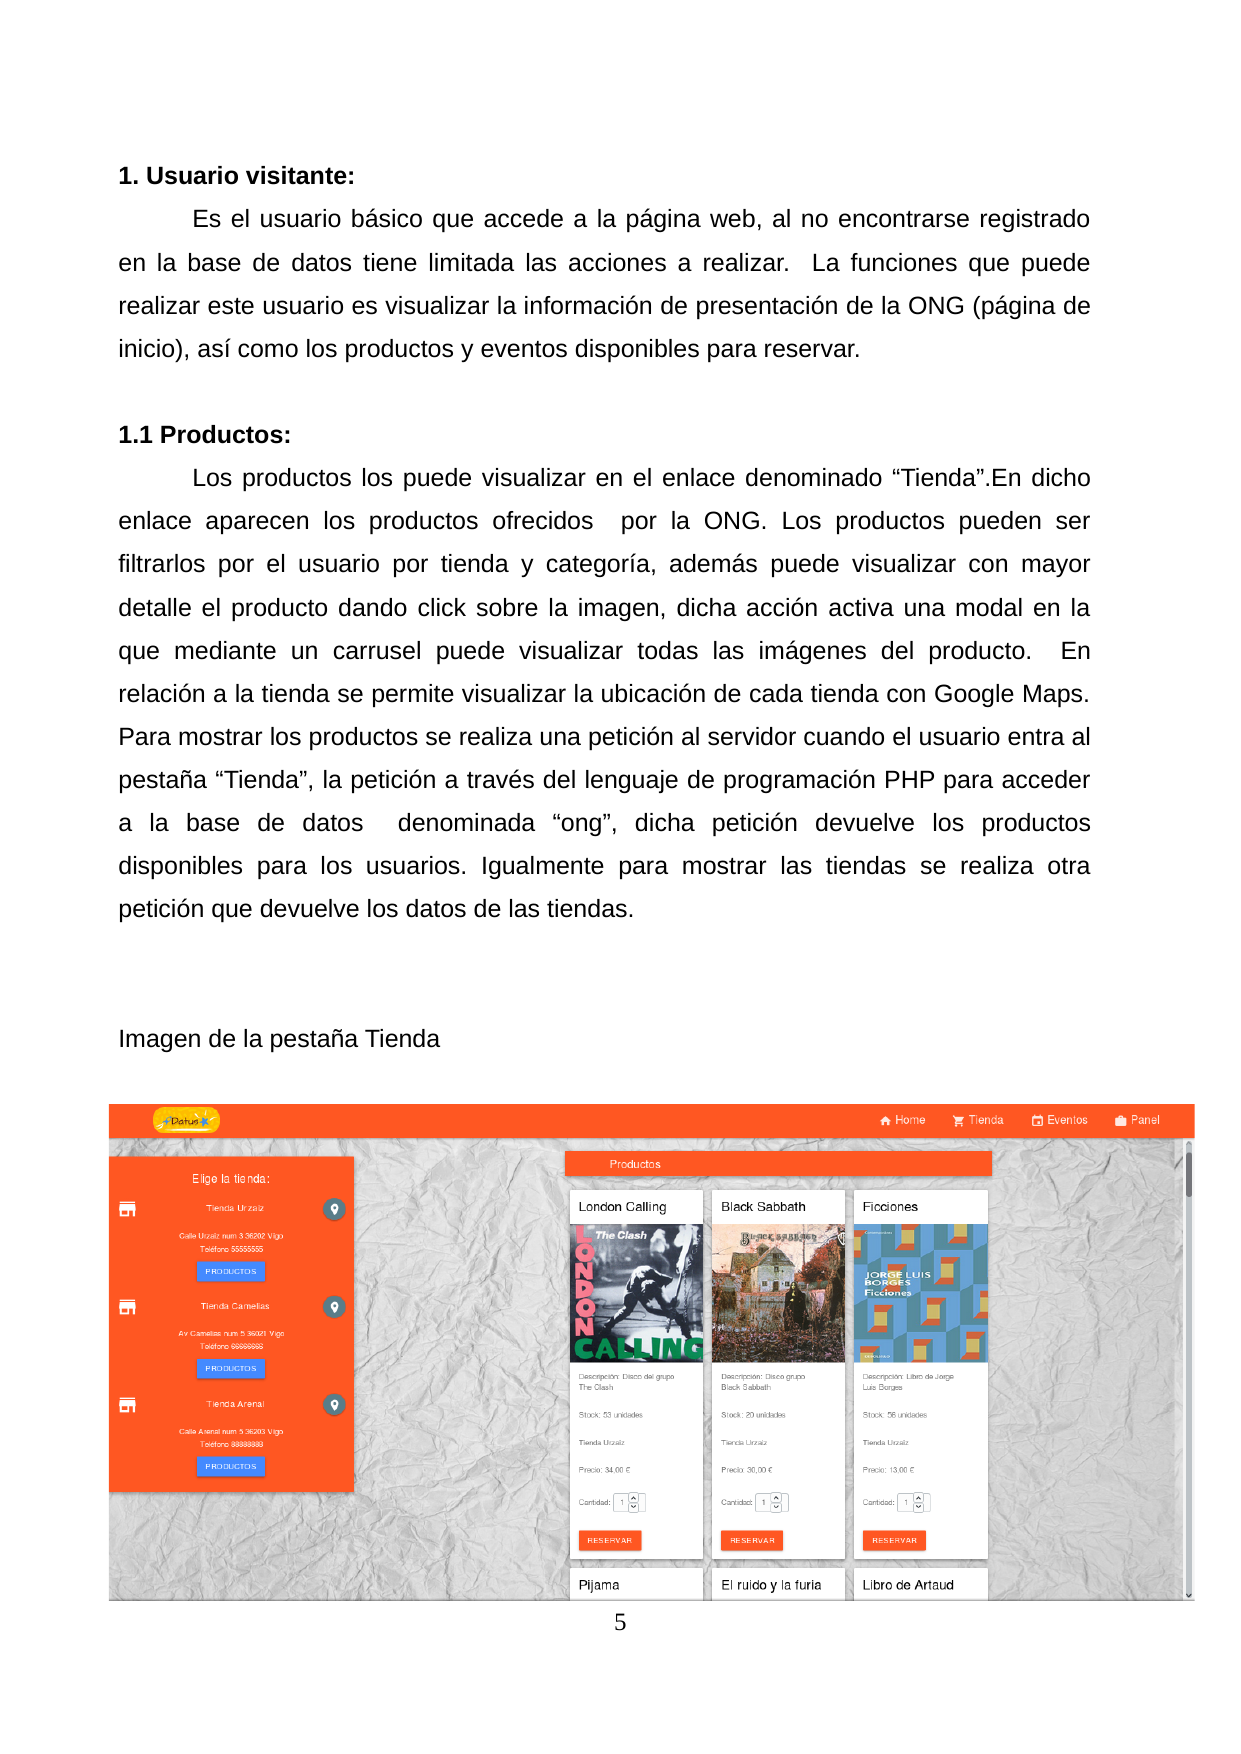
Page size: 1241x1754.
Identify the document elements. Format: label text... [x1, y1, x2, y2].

text 1. Usuario visitante: [118, 161, 1093, 190]
text Es el usuario básico que accede a la página web, al no encontrarse registrado en la base de datos tiene limitada las acciones a realizar. La funciones que puede realizar este usuario es visualizar la información de presentación de la ONG (página de inicio), así como los productos y eventos disponibles para reservar. [118, 204, 1093, 362]
text Los productos los puede visualizar en el enlace denominado “Tienda”.En dicho enlace aparecen los productos ofrecidos por la ONG. Los productos pueden ser filtrarlos por el usuario por tienda y categoría, además puede visualizar con mayor detalle el producto dando click sobre la imagen, dicha acción activa una modal en la que mediante un carrusel puede visualizar todas las imágenes del producto. En relación a la tienda se permite visualizar la ubicación de cada tienda con Google Maps. Para mostrar los productos se realiza una petición al servidor cuando el usuario entra al pestaña “Tienda”, la petición a través del lenguaje de programación PHP para acceder a la base de datos denominada “ong”, dicha petición devuelve los productos disponibles para los usuarios. Igualmente para mostrar las tiendas se realiza otra petición que devuelve los datos de las tiendas. [118, 463, 1093, 923]
text 1.1 Productos: [118, 420, 1093, 449]
picture [108, 1104, 1195, 1601]
text Imagen de la pestaña Tienda [118, 1024, 1093, 1052]
